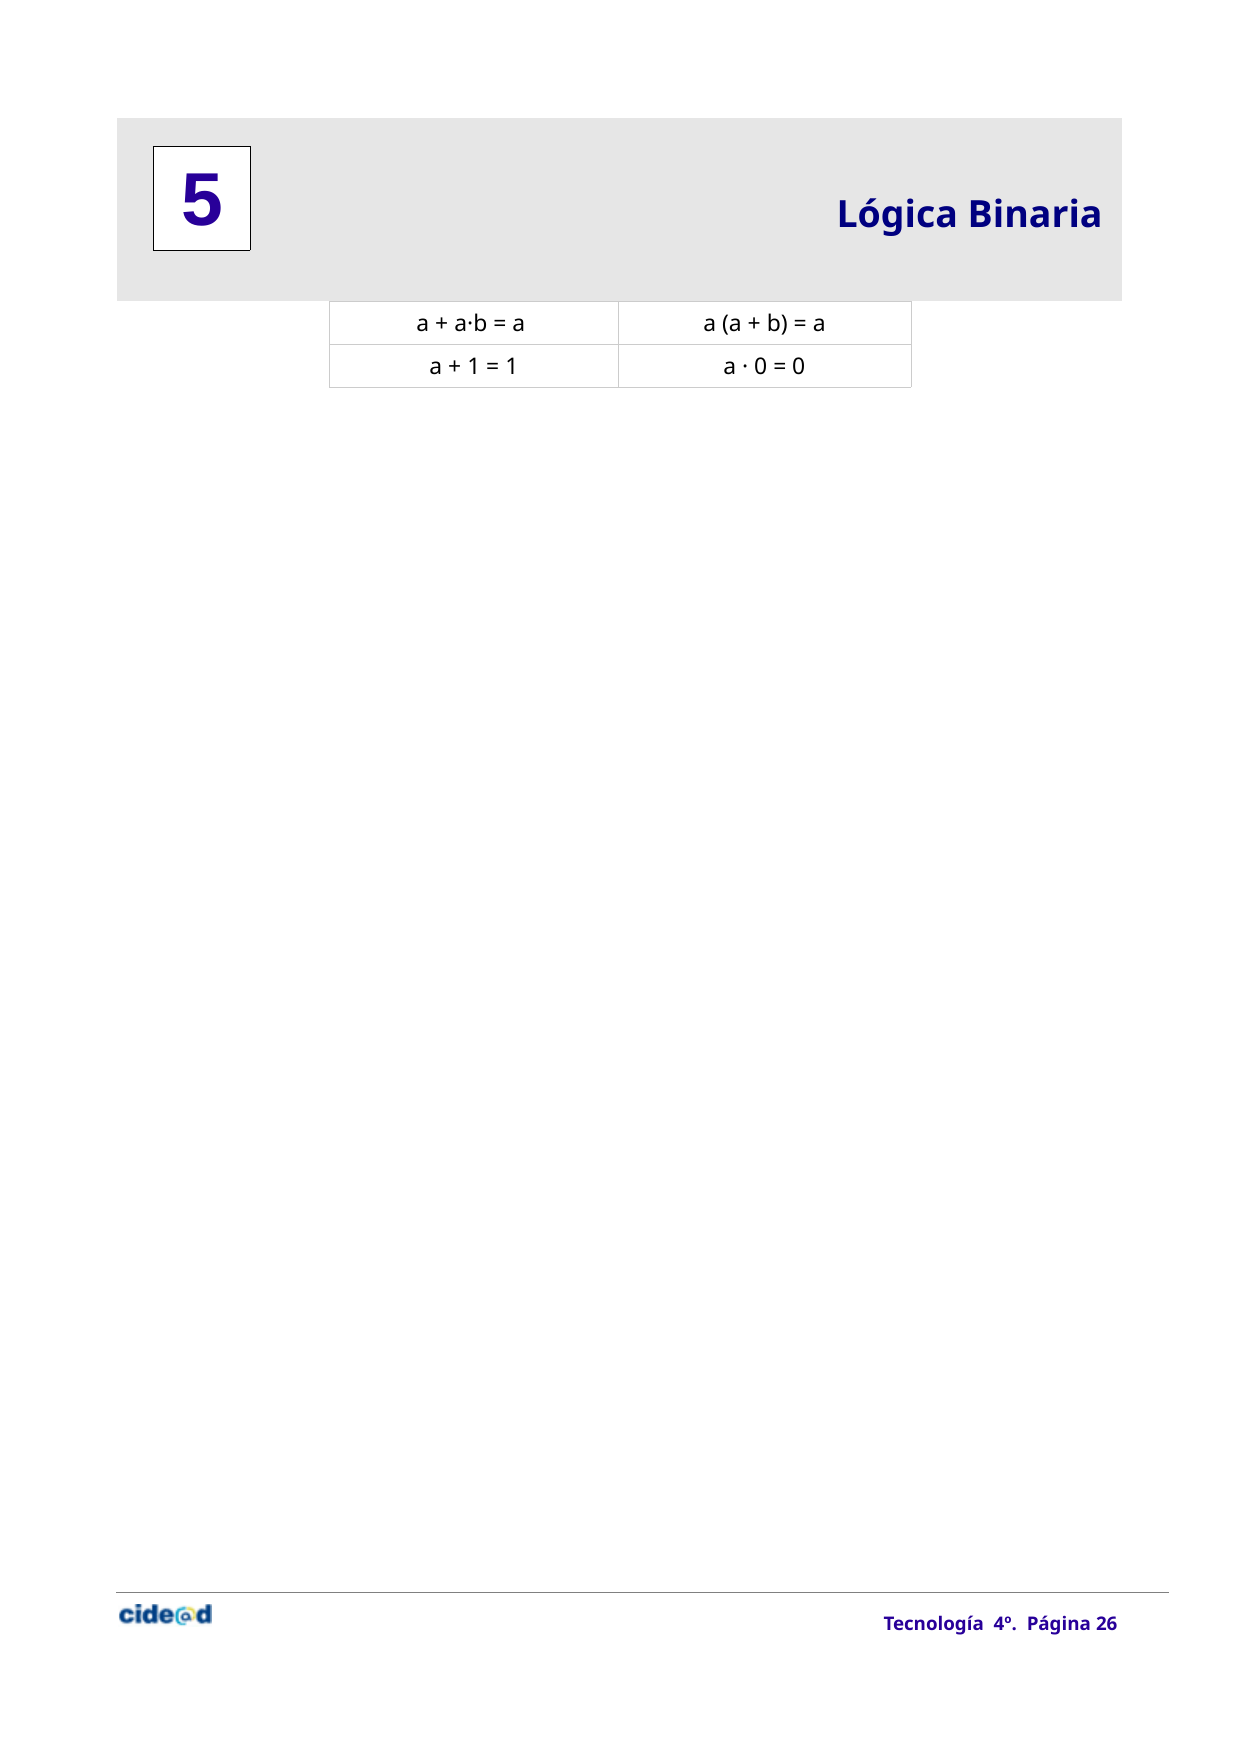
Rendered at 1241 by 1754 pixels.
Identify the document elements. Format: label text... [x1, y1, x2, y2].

table_cell a · 0 = 0 [619, 345, 911, 387]
table_cell a + a·b = a [330, 302, 618, 344]
table_cell a (a + b) = a [619, 302, 911, 344]
picture [118, 1604, 212, 1627]
table_cell a + 1 = 1 [330, 345, 618, 387]
